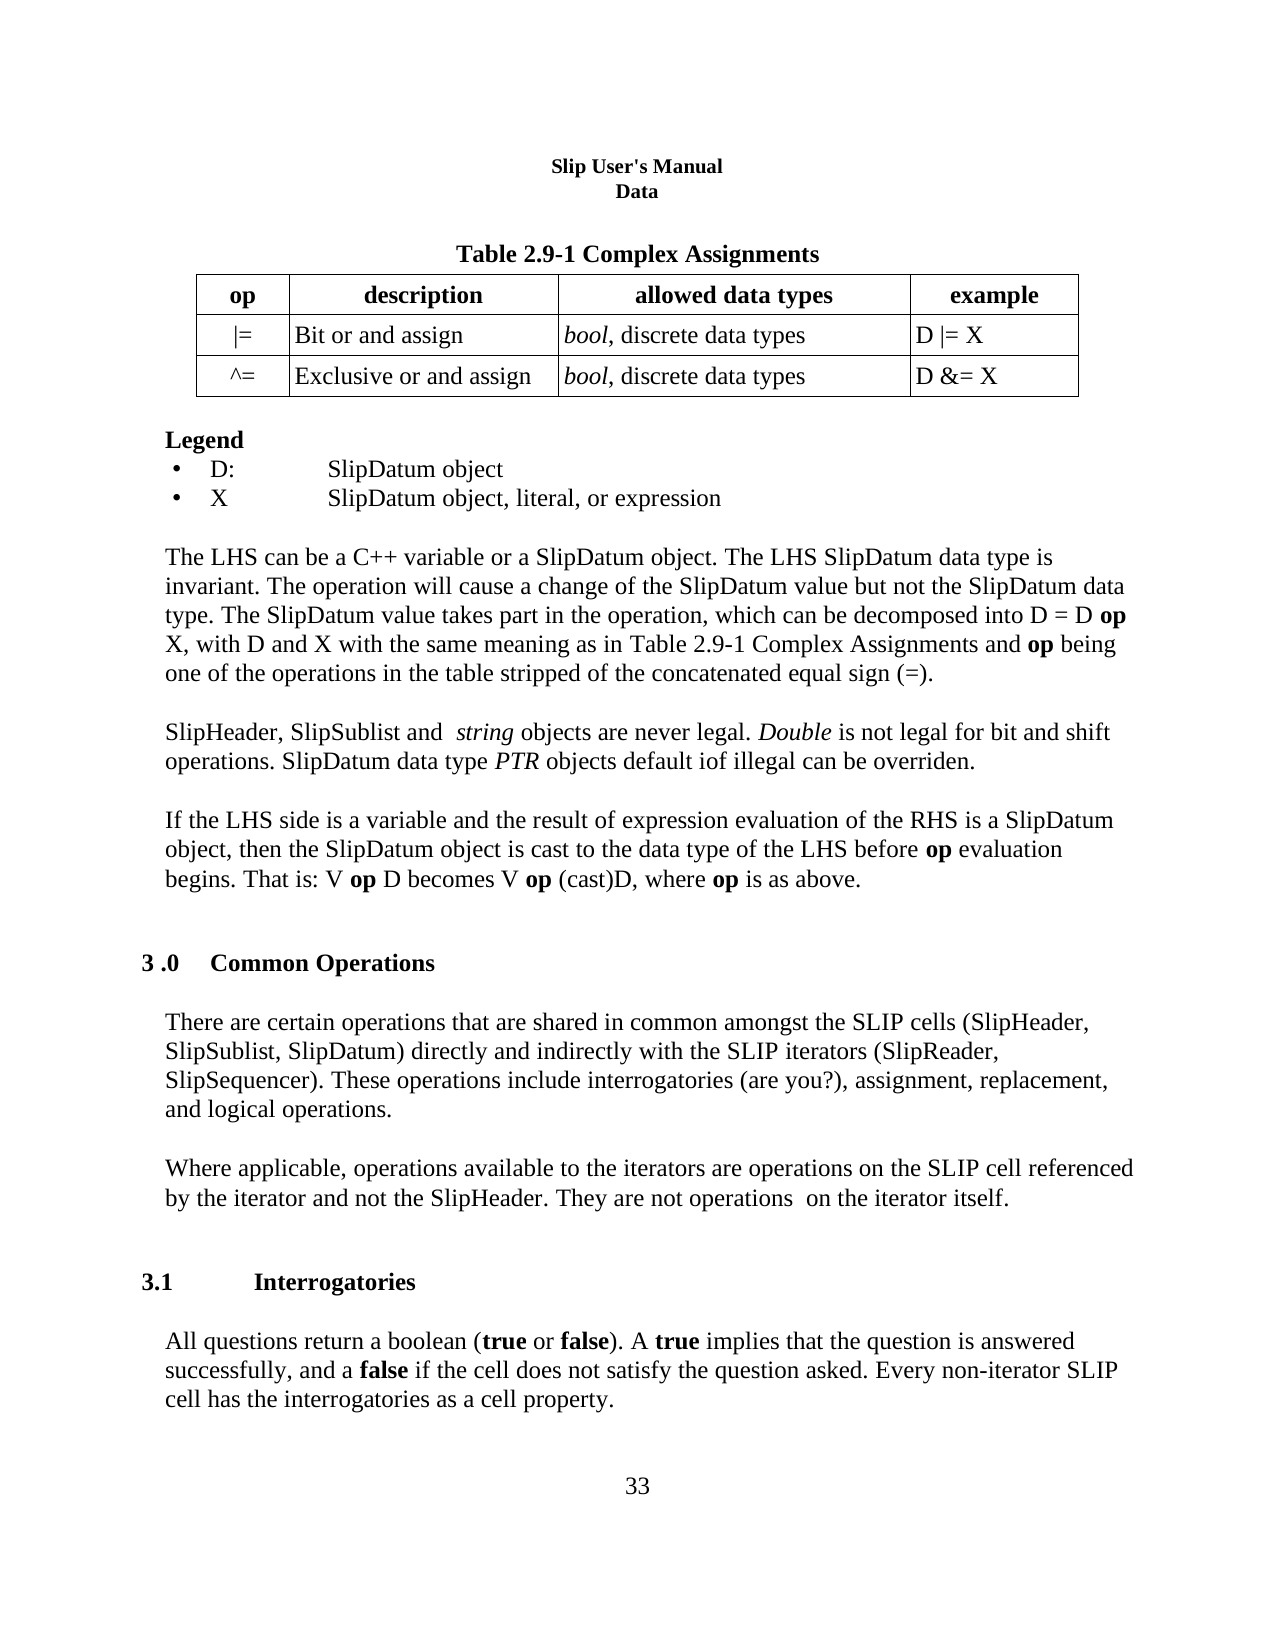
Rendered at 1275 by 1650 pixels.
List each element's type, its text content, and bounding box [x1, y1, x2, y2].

text If the LHS side is a variable and the result of expression evaluation of the RHS is a SlipDatum object, then the SlipDatum object is cast to the data type of the LHS before op evaluation begins. That is: V op D becomes V op (cast)D, where op is as above. [165, 805, 1140, 892]
text All questions return a boolean (true or false). A true implies that the question is answered successfully, and a false if the cell does not satisfy the question asked. Every non-iterator SLIP cell has the interrogatories as a cell property. [615, 1326, 1140, 1413]
table_cell Exclusive or and assign [290, 356, 558, 396]
list X SlipDatum object, literal, or expression [172, 483, 210, 512]
subtitle Common Operations [135, 948, 210, 977]
subtitle Common Operations [435, 948, 1140, 977]
table_cell D |= X [911, 315, 1078, 355]
table_header Table 2.9-1 Complex Assignments [196, 233, 1078, 274]
table_cell example [911, 275, 1078, 314]
list D: SlipDatum object [172, 454, 210, 483]
list D: SlipDatum object [503, 454, 1140, 483]
table_cell |= [197, 315, 289, 355]
table_cell bool, discrete data types [559, 356, 910, 396]
table_cell Bit or and assign [290, 315, 558, 355]
table_cell ^= [197, 356, 289, 396]
text The LHS can be a C++ variable or a SlipDatum object. The LHS SlipDatum data type is invariant. The operation will cause a change of the SlipDatum value but not the SlipDatum data type. The SlipDatum value takes part in the operation, which can be decomposed into D = D op X, with D and X with the same meaning as in Table 2.9-1 Complex Assignments and op being one of the operations in the table stripped of the concatenated equal sign (=). [934, 542, 1140, 687]
text Where applicable, operations available to the iterators are operations on the SLIP cell referenced by the iterator and not the SlipHeader. They are not operations on the iterator itself. [165, 1153, 1140, 1211]
table_cell description [290, 275, 558, 314]
table_cell allowed data types [559, 275, 910, 314]
subtitle Interrogatories [135, 1267, 1140, 1296]
text There are certain operations that are shared in common amongst the SLIP cells (SlipHeader, SlipSublist, SlipDatum) directly and indirectly with the SLIP iterators (SlipReader, SlipSequencer). These operations include interrogatories (are you?), assignment, replacement, and logical operations. [392, 1007, 1140, 1123]
list X SlipDatum object, literal, or expression [722, 483, 1140, 512]
text Legend [244, 425, 1140, 454]
table_cell D &= X [911, 356, 1078, 396]
table_cell op [197, 275, 289, 314]
table_cell bool, discrete data types [559, 315, 910, 355]
text SlipHeader, SlipSublist and string objects are never legal. Double is not legal for bit and shift operations. SlipDatum data type PTR objects default iof illegal can be overriden. [976, 717, 1140, 775]
